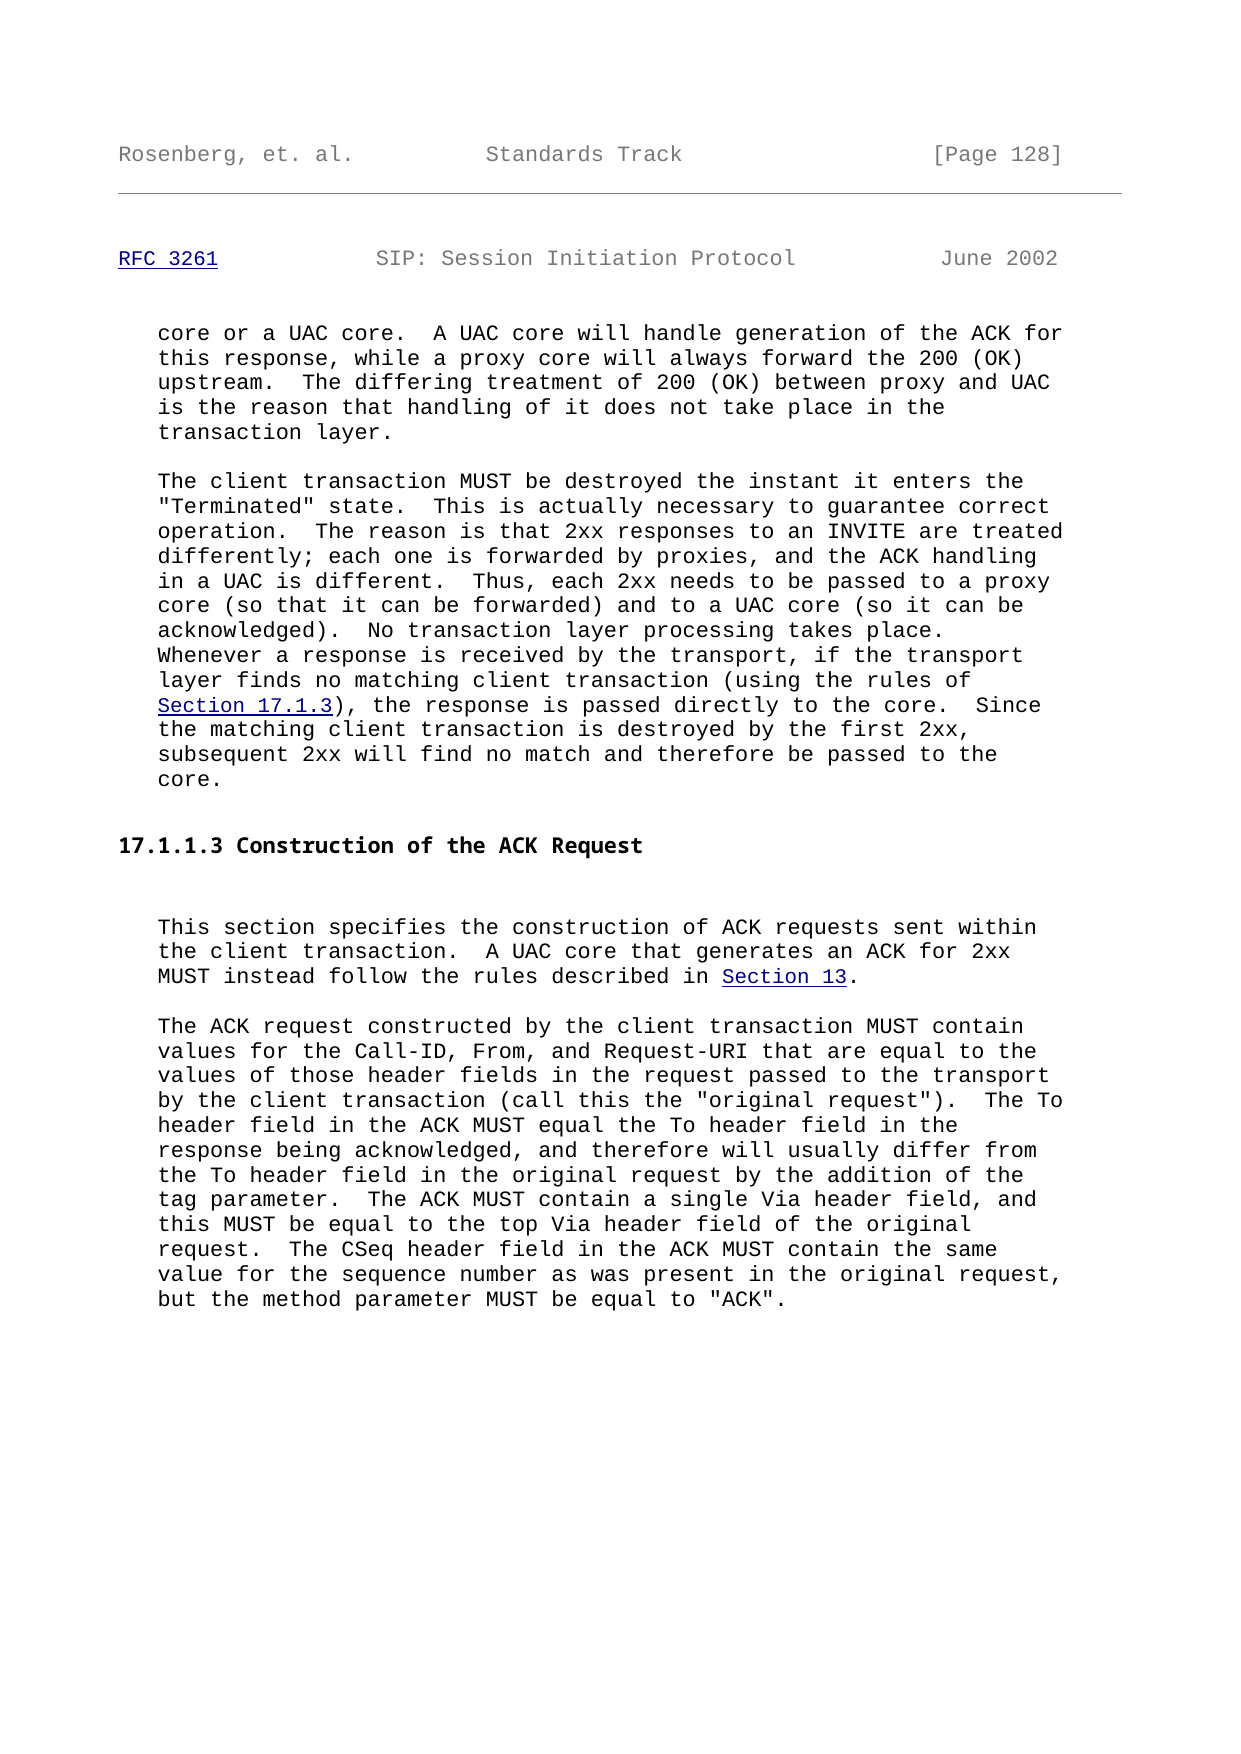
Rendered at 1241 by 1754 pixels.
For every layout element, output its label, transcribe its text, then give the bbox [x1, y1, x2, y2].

text is the reason that handling of it does not take place in the [118, 396, 1122, 421]
text subsequent 2xx will find no match and therefore be passed to the [118, 743, 1122, 768]
text Section 17.1.3), the response is passed directly to the core. Since [118, 694, 1122, 718]
text but the method parameter MUST be equal to "ACK". [118, 1288, 1122, 1312]
text request. The CSeq header field in the ACK MUST contain the same [118, 1238, 1122, 1263]
text the matching client transaction is destroyed by the first 2xx, [118, 718, 1122, 743]
text operation. The reason is that 2xx responses to an INVITE are treated [118, 520, 1122, 545]
text the To header field in the original request by the addition of the [118, 1164, 1122, 1188]
text 17.1.1.3 Construction of the ACK Request [118, 830, 1122, 860]
text Rosenberg, et. al. Standards Track [Page 128] [118, 143, 1122, 168]
text upstream. The differing treatment of 200 (OK) between proxy and UAC [118, 371, 1122, 396]
text response being acknowledged, and therefore will usually differ from [118, 1139, 1122, 1164]
text in a UAC is different. Thus, each 2xx needs to be passed to a proxy [118, 570, 1122, 594]
text values of those header fields in the request passed to the transport [118, 1064, 1122, 1089]
text Whenever a response is received by the transport, if the transport [118, 644, 1122, 669]
text the client transaction. A UAC core that generates an ACK for 2xx [118, 941, 1122, 965]
text The client transaction MUST be destroyed the instant it enters the [118, 471, 1122, 495]
text acknowledged). No transaction layer processing takes place. [118, 619, 1122, 644]
text This section specifies the construction of ACK requests sent within [118, 916, 1122, 941]
text transaction layer. [118, 421, 1122, 446]
text this response, while a proxy core will always forward the 200 (OK) [118, 347, 1122, 371]
text header field in the ACK MUST equal the To header field in the [118, 1114, 1122, 1139]
text core (so that it can be forwarded) and to a UAC core (so it can be [118, 594, 1122, 619]
text this MUST be equal to the top Via header field of the original [118, 1213, 1122, 1238]
text values for the Call-ID, From, and Request-URI that are equal to the [118, 1040, 1122, 1064]
text layer finds no matching client transaction (using the rules of [118, 669, 1122, 694]
text tag parameter. The ACK MUST contain a single Via header field, and [118, 1188, 1122, 1213]
text by the client transaction (call this the "original request"). The To [118, 1089, 1122, 1114]
text MUST instead follow the rules described in Section 13. [118, 965, 1122, 990]
text value for the sequence number as was present in the original request, [118, 1263, 1122, 1288]
text RFC 3261 SIP: Session Initiation Protocol June 2002 [118, 247, 1122, 272]
text differently; each one is forwarded by proxies, and the ACK handling [118, 545, 1122, 570]
text The ACK request constructed by the client transaction MUST contain [118, 1015, 1122, 1040]
text core or a UAC core. A UAC core will handle generation of the ACK for [118, 322, 1122, 347]
text "Terminated" state. This is actually necessary to guarantee correct [118, 495, 1122, 520]
text core. [118, 768, 1122, 793]
